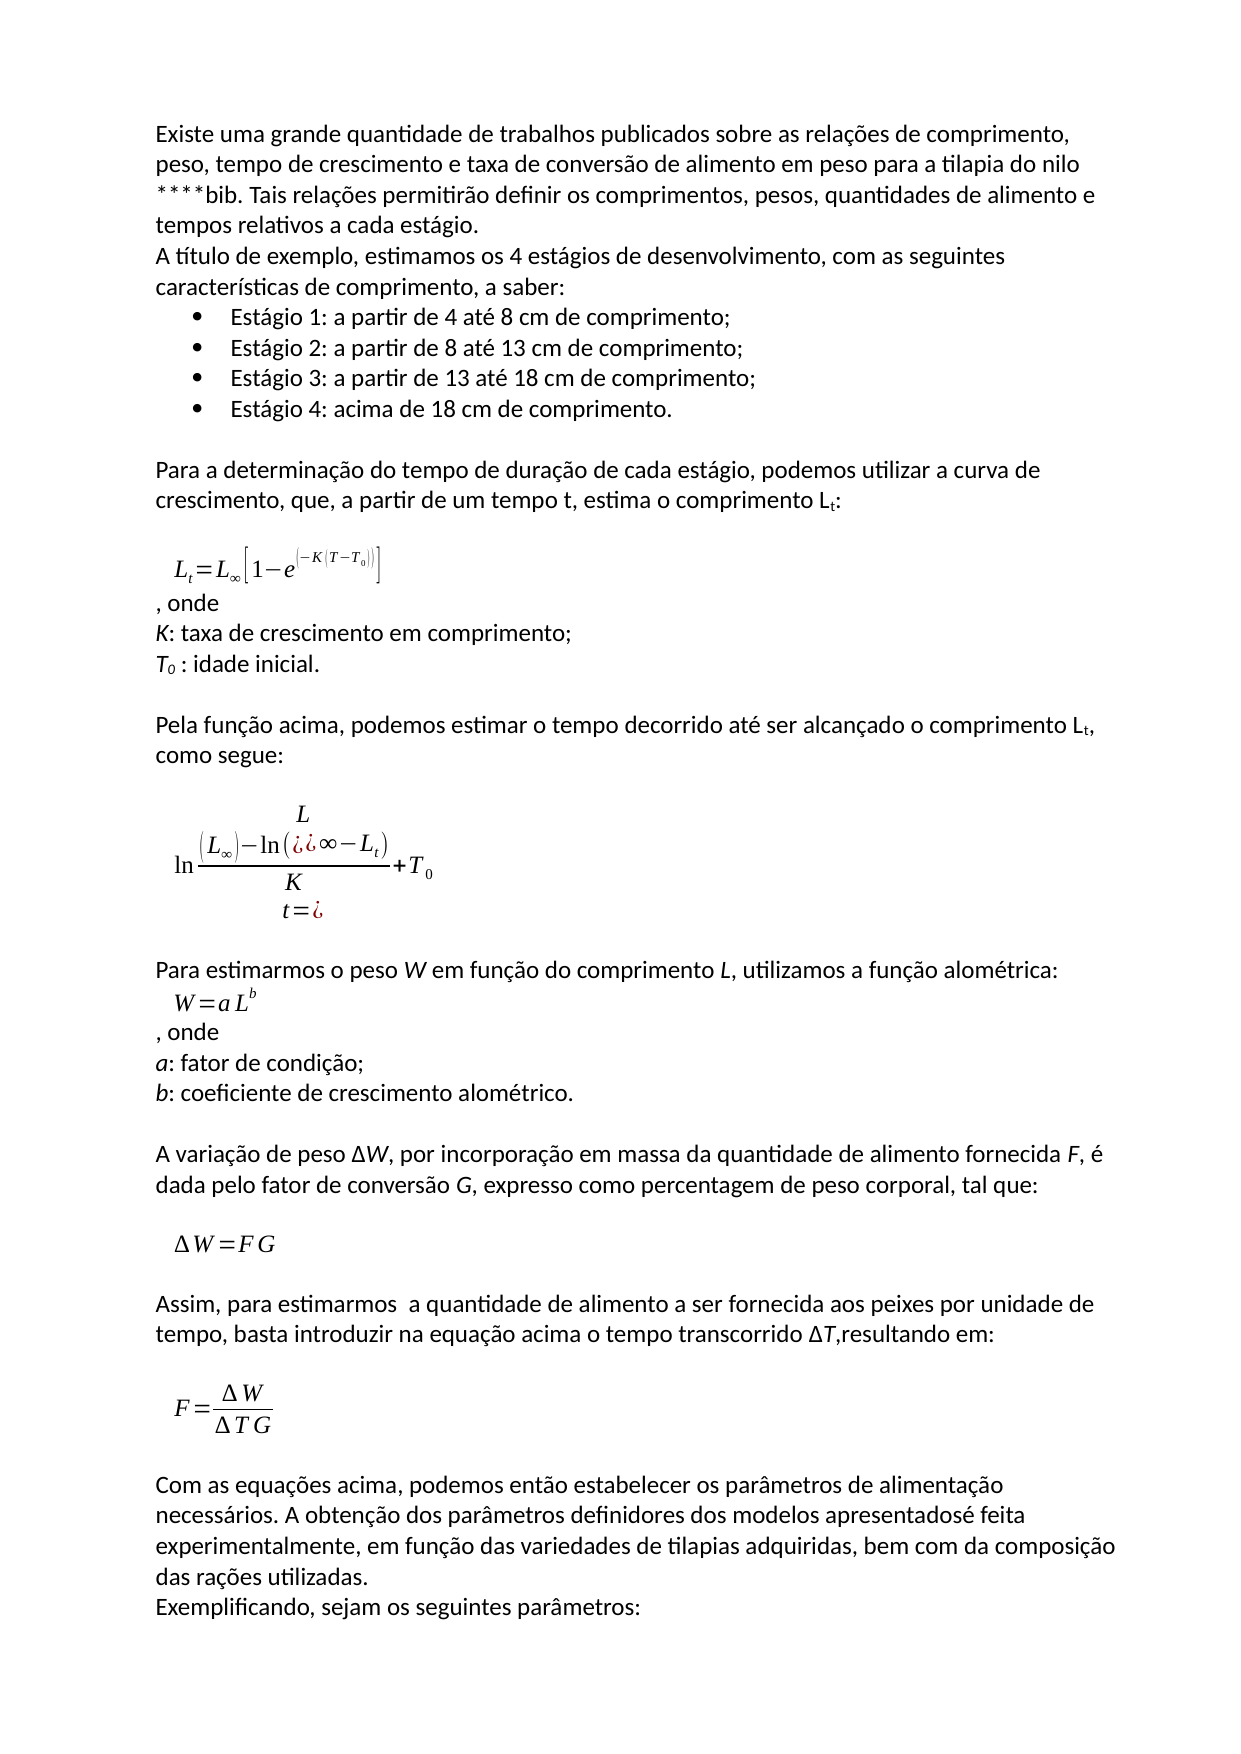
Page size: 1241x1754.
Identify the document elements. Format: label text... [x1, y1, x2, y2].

list A título de exemplo, estimamos os 4 estágios de desenvolvimento, com as seguintes características de comprimento, a saber: [155, 240, 1122, 301]
list , onde [155, 587, 1122, 617]
list , onde [155, 1016, 1122, 1047]
list Estágio 2: a partir de 8 até 13 cm de comprimento; [193, 332, 1122, 362]
list Exemplificando, sejam os seguintes parâmetros: [155, 1591, 1122, 1622]
list T0 : idade inicial. [155, 648, 1122, 678]
list a: fator de condição; [155, 1047, 1122, 1077]
list b: coeficiente de crescimento alométrico. [155, 1077, 1122, 1108]
list Para a determinação do tempo de duração de cada estágio, podemos utilizar a curva de crescimento, que, a partir de um tempo t, estima o comprimento Lt: [155, 454, 1122, 515]
list A variação de peso ΔW, por incorporação em massa da quantidade de alimento fornecida F, é dada pelo fator de conversão G, expresso como percentagem de peso corporal, tal que: [155, 1138, 1122, 1199]
list Estágio 4: acima de 18 cm de comprimento. [193, 393, 1122, 423]
list Pela função acima, podemos estimar o tempo decorrido até ser alcançado o comprimento Lt, como segue: [155, 709, 1122, 770]
list Estágio 1: a partir de 4 até 8 cm de comprimento; [193, 301, 1122, 332]
list K: taxa de crescimento em comprimento; [155, 617, 1122, 648]
list Para estimarmos o peso W em função do comprimento L, utilizamos a função alométrica: [155, 955, 1122, 985]
list Existe uma grande quantidade de trabalhos publicados sobre as relações de comprimento, peso, tempo de crescimento e taxa de conversão de alimento em peso para a tilapia do nilo ****bib. Tais relações permitirão definir os comprimentos, pesos, quantidades de alimento e tempos relativos a cada estágio. [155, 118, 1122, 240]
list Assim, para estimarmos a quantidade de alimento a ser fornecida aos peixes por unidade de tempo, basta introduzir na equação acima o tempo transcorrido ΔT,resultando em: [155, 1288, 1122, 1349]
list Estágio 3: a partir de 13 até 18 cm de comprimento; [193, 362, 1122, 393]
list Com as equações acima, podemos então estabelecer os parâmetros de alimentação necessários. A obtenção dos parâmetros definidores dos modelos apresentadosé feita experimentalmente, em função das variedades de tilapias adquiridas, bem com da composição das rações utilizadas. [155, 1469, 1122, 1591]
